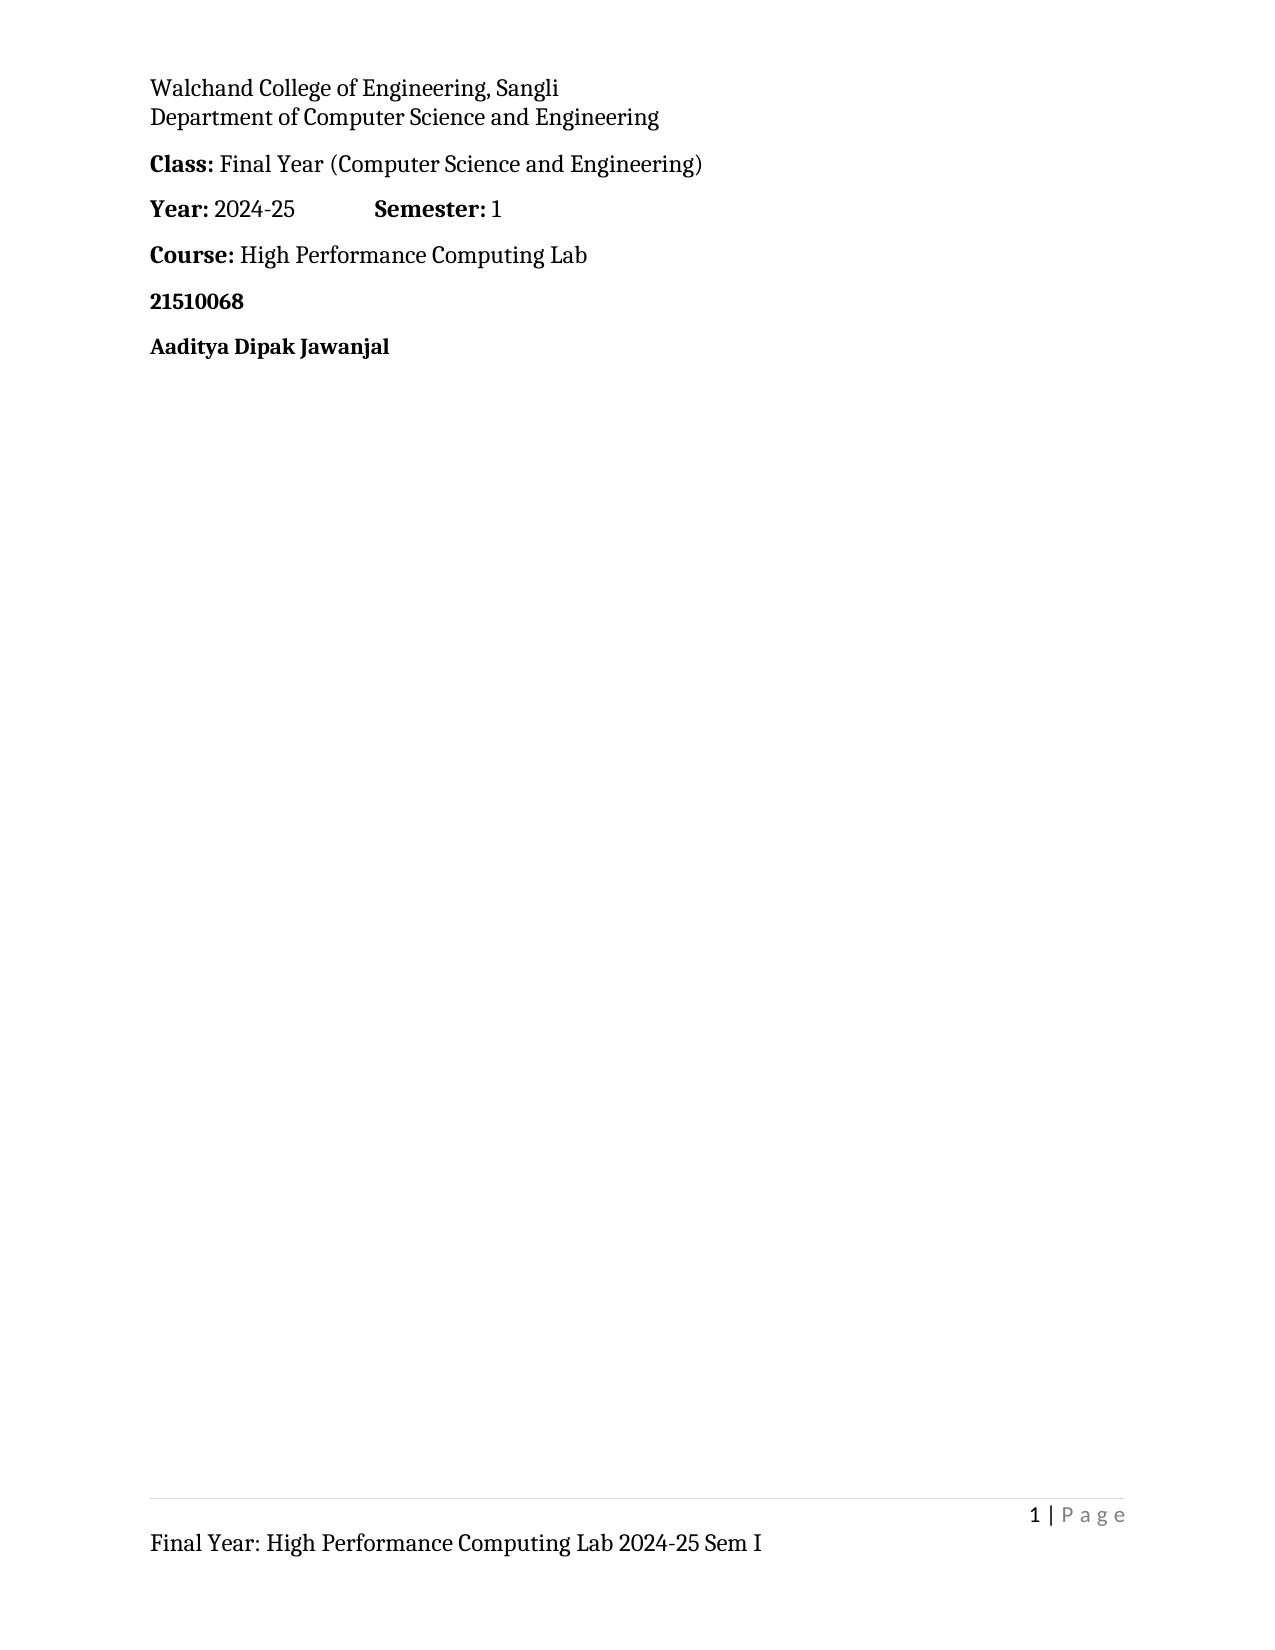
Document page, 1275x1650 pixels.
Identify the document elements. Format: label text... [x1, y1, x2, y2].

text Course: High Performance Computing Lab [150, 241, 1125, 269]
text Class: Final Year (Computer Science and Engineering) [150, 150, 1125, 179]
text 21510068 [150, 288, 1125, 315]
text Aaditya Dipak Jawanjal [150, 334, 1125, 360]
text Year: 2024-25 Semester: 1 [150, 195, 1125, 224]
